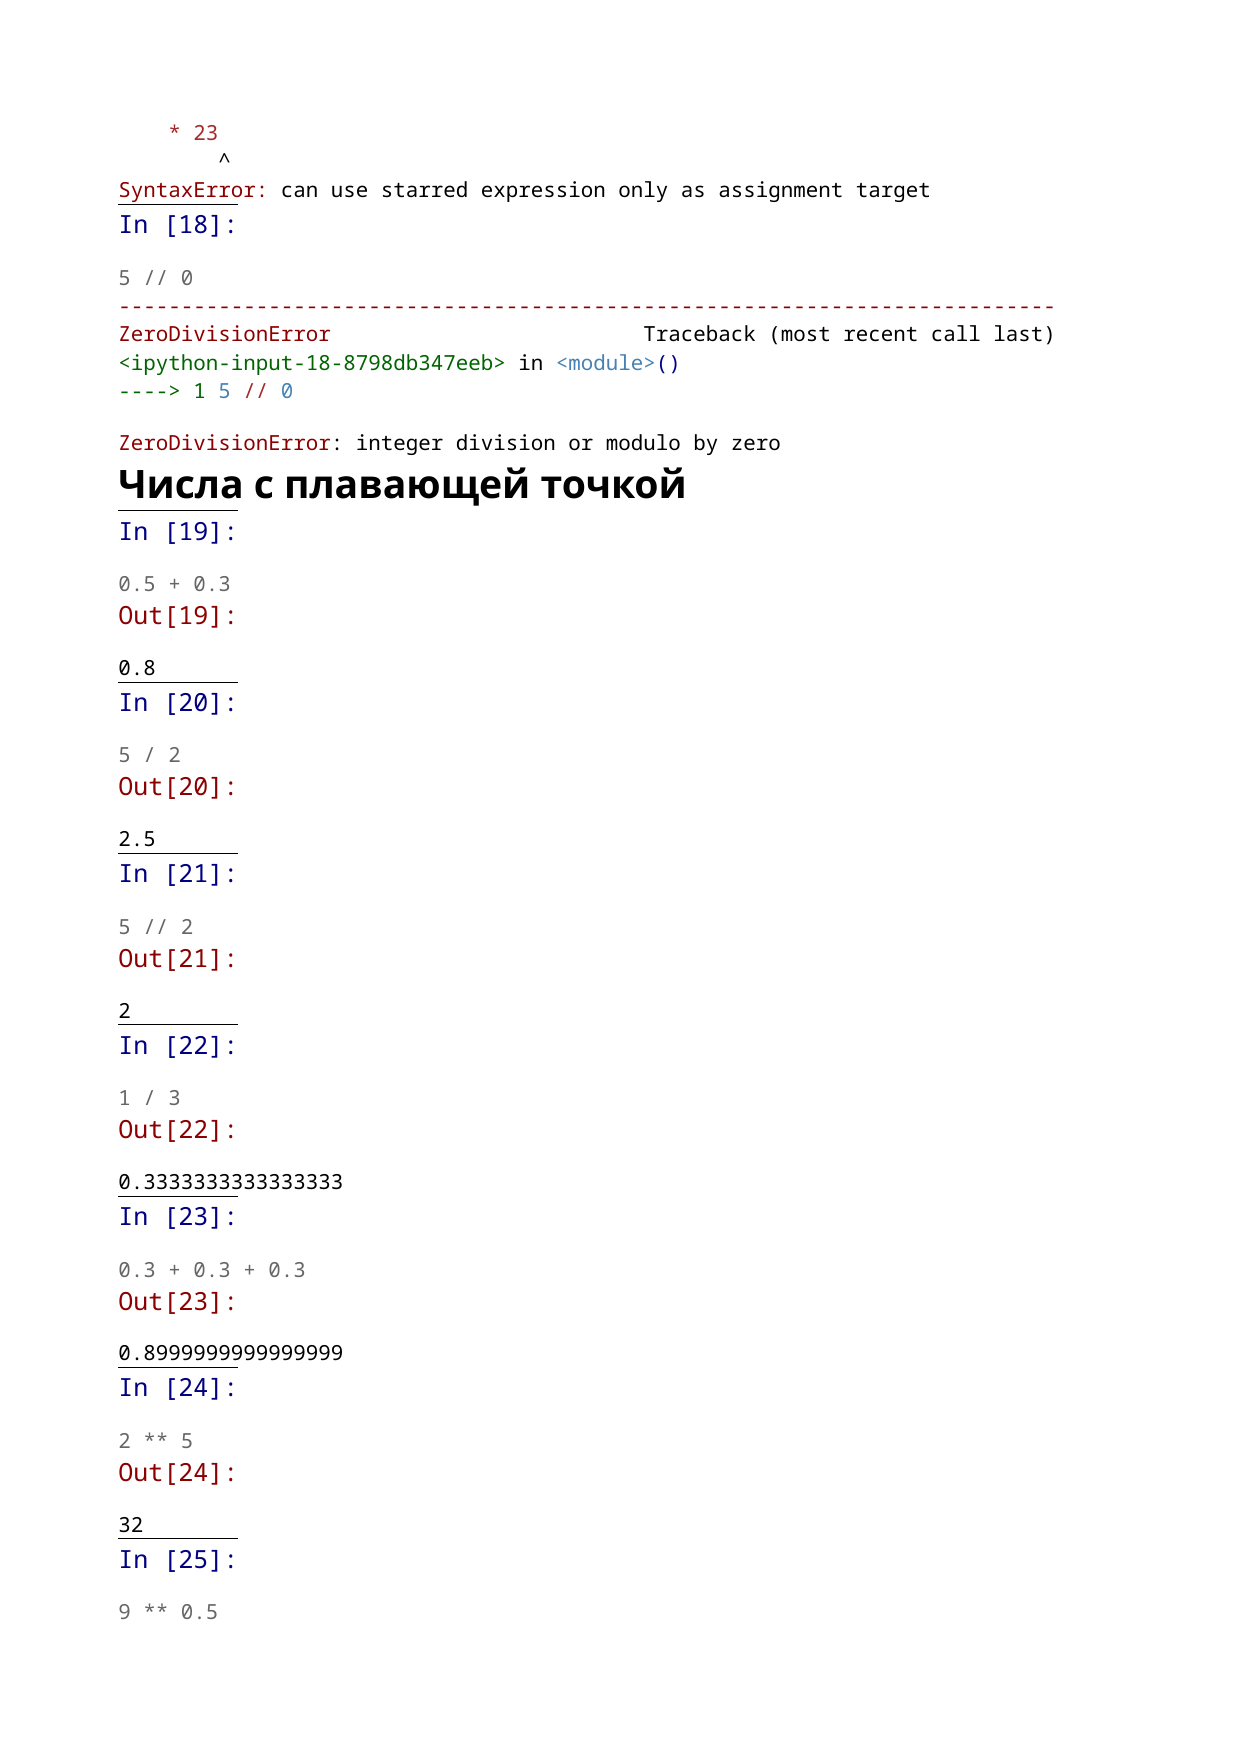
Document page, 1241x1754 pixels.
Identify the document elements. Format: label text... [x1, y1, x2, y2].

text 1 / 3 [118, 1083, 1122, 1112]
text SyntaxError: can use starred expression only as assignment target [118, 175, 1122, 204]
text 0.3 + 0.3 + 0.3 [118, 1255, 1122, 1283]
text ZeroDivisionError: integer division or modulo by zero [118, 428, 1122, 457]
text 2.5 [118, 824, 1122, 853]
subtitle Числа с плавающей точкой [118, 457, 1122, 510]
text In [19]: [118, 510, 1122, 547]
text In [24]: [118, 1367, 1122, 1404]
text In [23]: [118, 1196, 1122, 1233]
text 0.8999999999999999 [118, 1338, 1122, 1367]
text 5 // 2 [118, 912, 1122, 940]
text In [20]: [118, 682, 1122, 719]
text ZeroDivisionError Traceback (most recent call last) [118, 319, 1122, 348]
text 2 ** 5 [118, 1426, 1122, 1454]
text Out[23]: [118, 1283, 1122, 1317]
text ^ [118, 147, 1122, 175]
text Out[19]: [118, 598, 1122, 632]
text 9 ** 0.5 [118, 1597, 1122, 1626]
text In [18]: [118, 204, 1122, 241]
text In [22]: [118, 1024, 1122, 1061]
text ----> 1 5 // 0 [118, 376, 1122, 405]
text * 23 [118, 118, 1122, 147]
text In [21]: [118, 853, 1122, 890]
text 32 [118, 1510, 1122, 1538]
text In [25]: [118, 1538, 1122, 1575]
text 2 [118, 996, 1122, 1024]
text Out[20]: [118, 769, 1122, 803]
text 0.3333333333333333 [118, 1167, 1122, 1196]
text <ipython-input-18-8798db347eeb> in <module>() [118, 348, 1122, 376]
text Out[21]: [118, 940, 1122, 974]
text --------------------------------------------------------------------------- [118, 291, 1122, 319]
text 0.5 + 0.3 [118, 569, 1122, 598]
text 5 / 2 [118, 741, 1122, 769]
text Out[24]: [118, 1454, 1122, 1488]
text 0.8 [118, 653, 1122, 682]
text 5 // 0 [118, 263, 1122, 291]
text Out[22]: [118, 1112, 1122, 1146]
